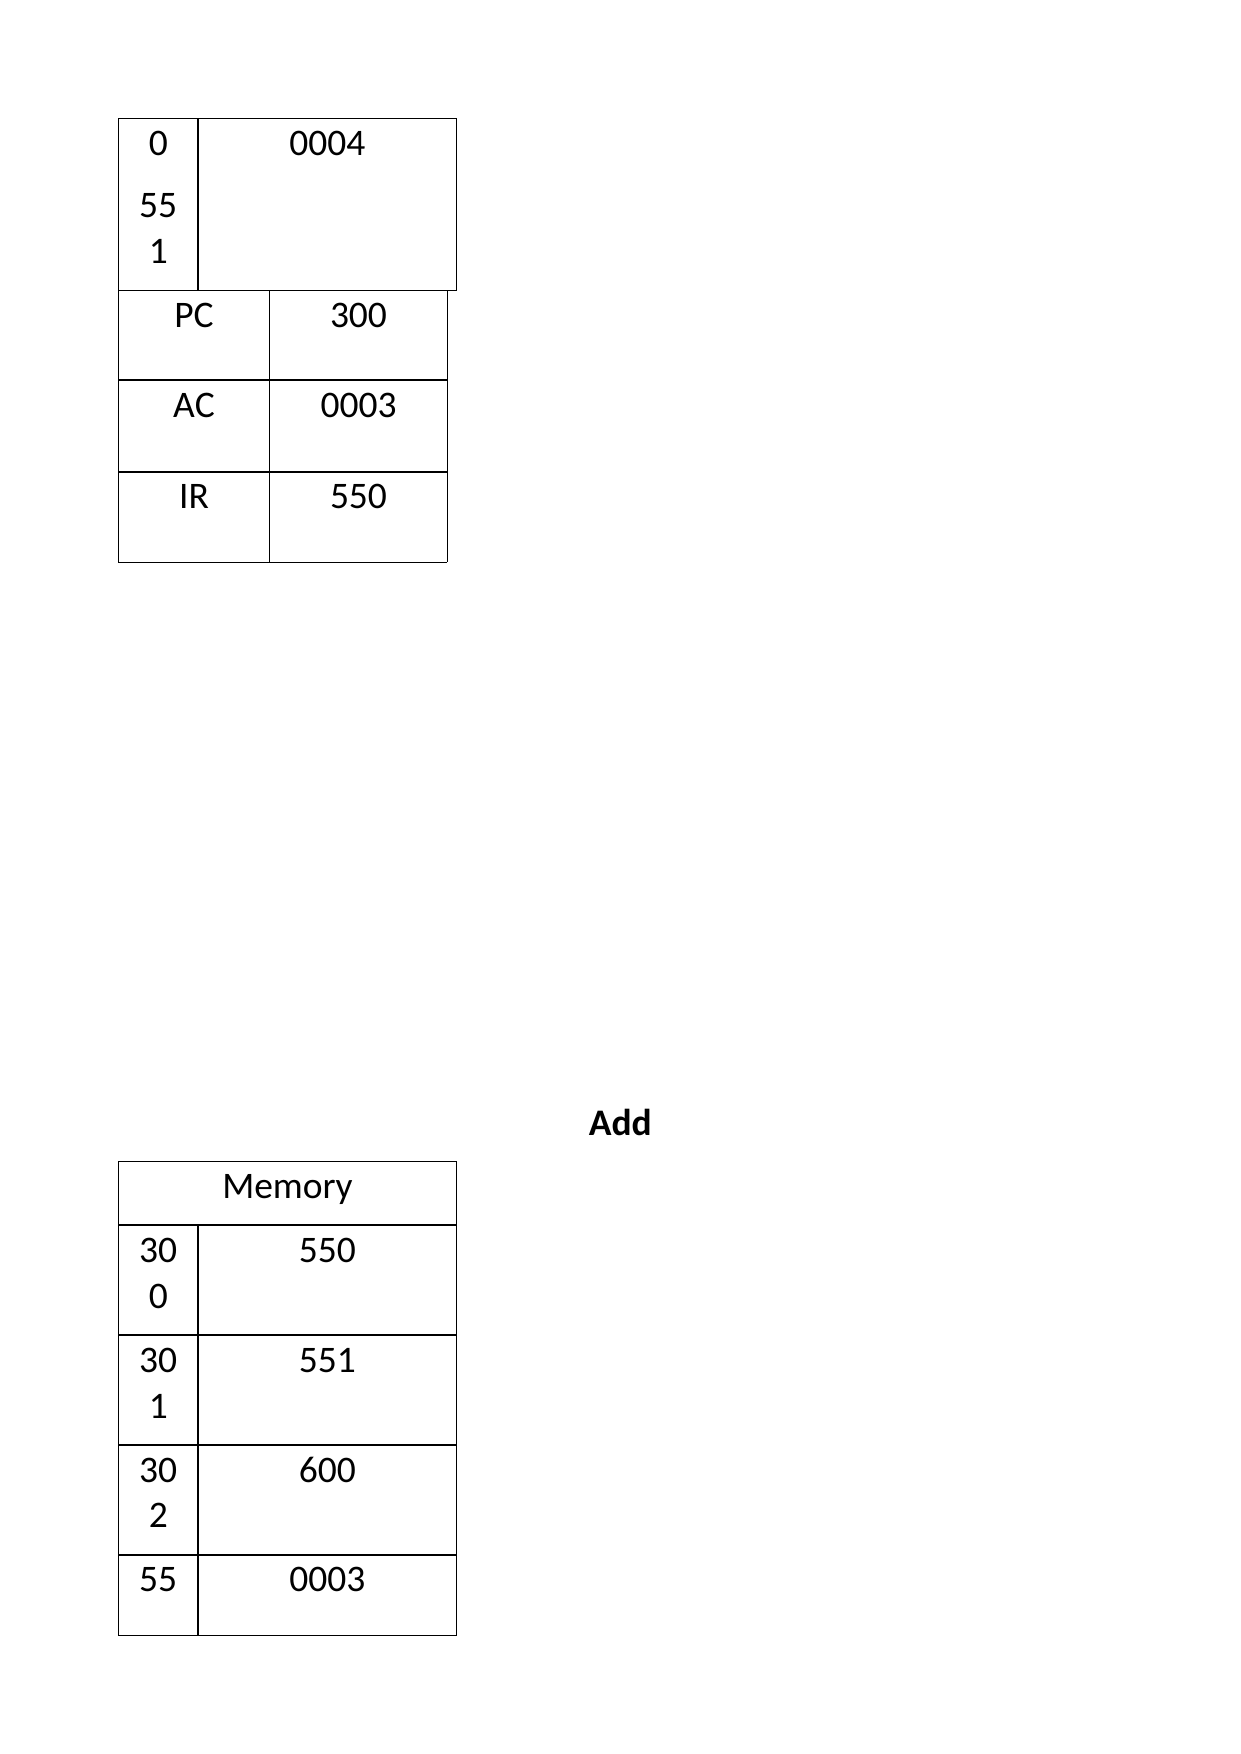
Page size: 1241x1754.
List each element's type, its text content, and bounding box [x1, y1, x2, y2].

table_header Memory [119, 1162, 456, 1224]
table_cell IR [119, 473, 269, 562]
table_cell 301 [119, 1336, 197, 1444]
table_cell 0 551 [119, 119, 197, 290]
table_cell 0004 [199, 119, 456, 290]
table_cell 55 [119, 1556, 197, 1635]
table_cell 302 [119, 1446, 197, 1554]
table_cell 300 [119, 1226, 197, 1334]
table_cell 600 [199, 1446, 456, 1554]
table_cell AC [119, 381, 269, 471]
table_cell 550 [199, 1226, 456, 1334]
table_cell PC [119, 291, 269, 379]
table_cell 0003 [199, 1556, 456, 1635]
table_cell 300 [270, 291, 447, 379]
table_cell 550 [270, 473, 447, 562]
text Add [118, 1099, 1122, 1144]
table_cell 0003 [270, 381, 447, 471]
table_cell 551 [199, 1336, 456, 1444]
